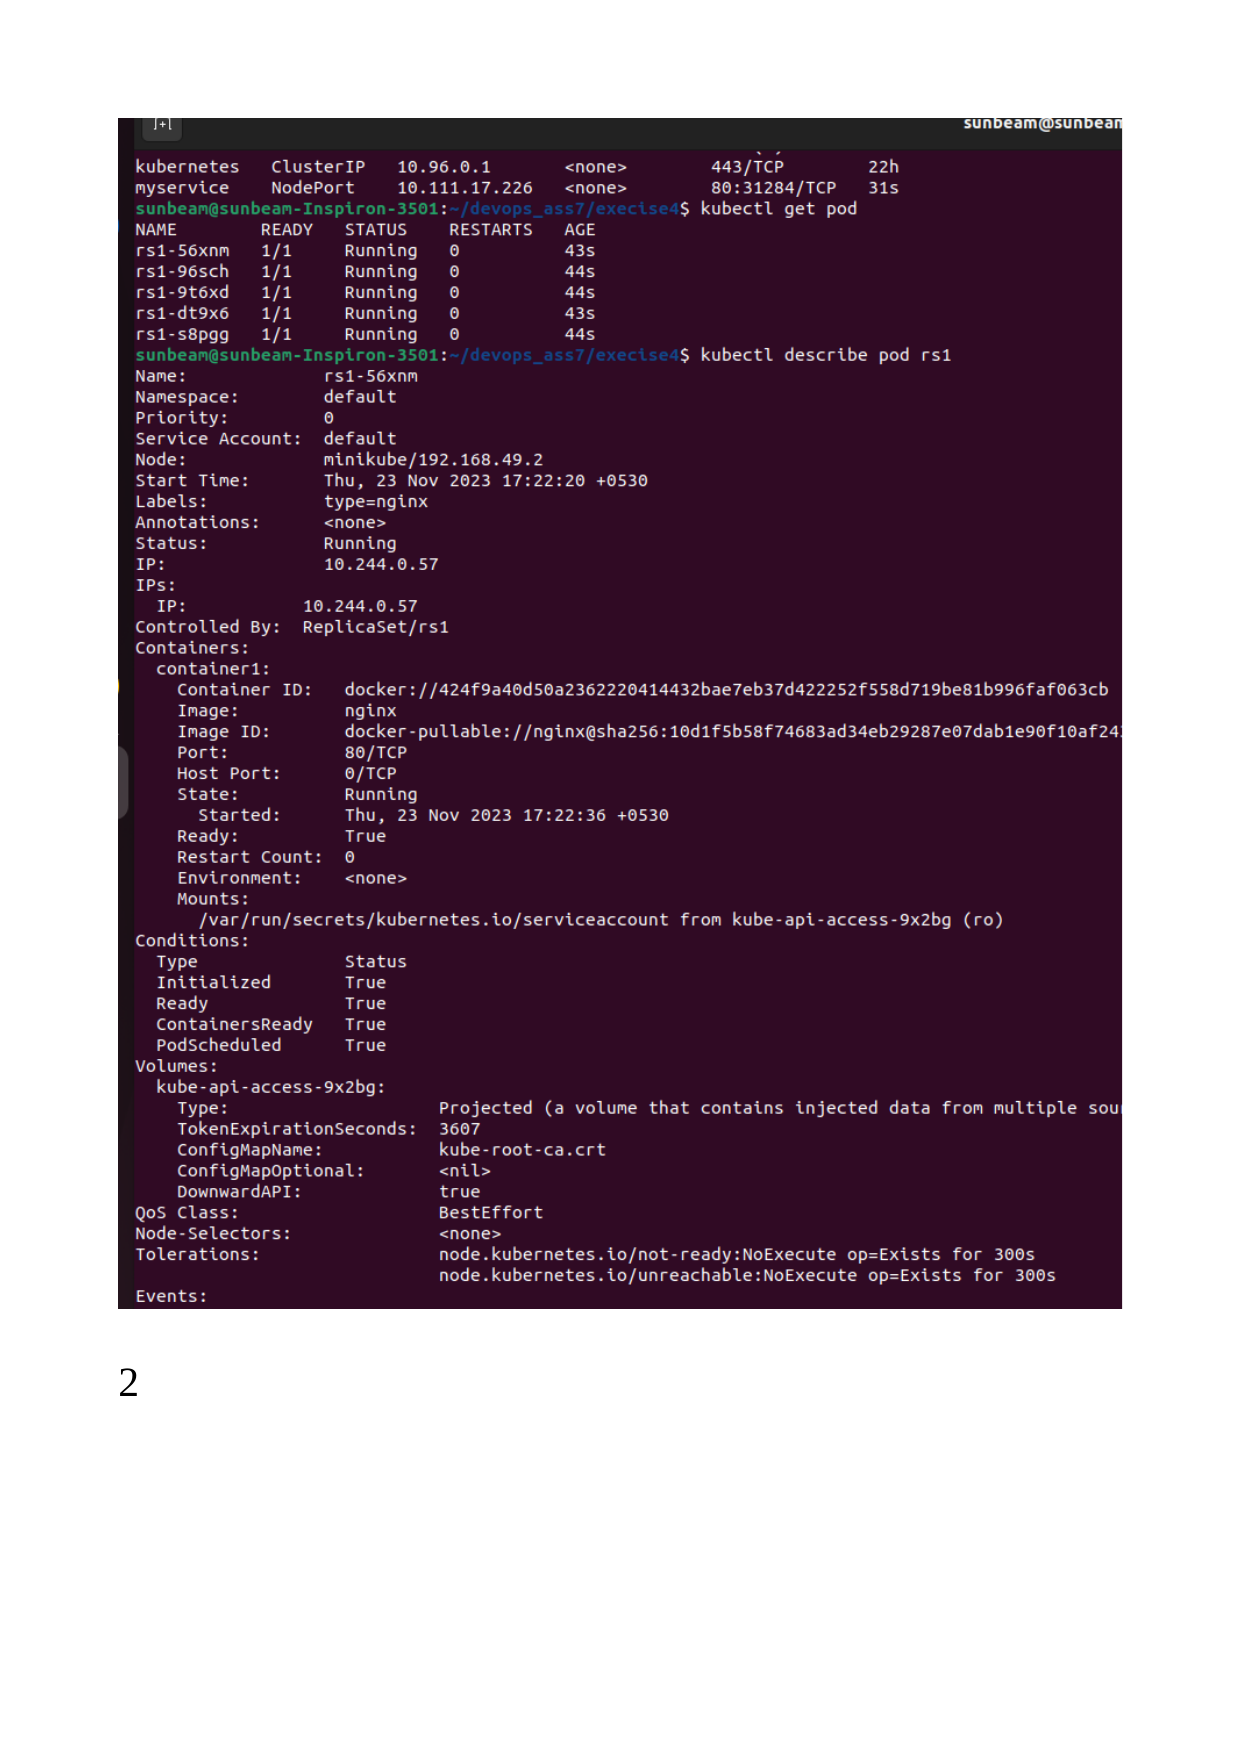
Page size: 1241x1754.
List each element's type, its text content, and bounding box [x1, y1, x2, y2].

text 2 [118, 1357, 1122, 1405]
picture [118, 118, 1123, 1309]
